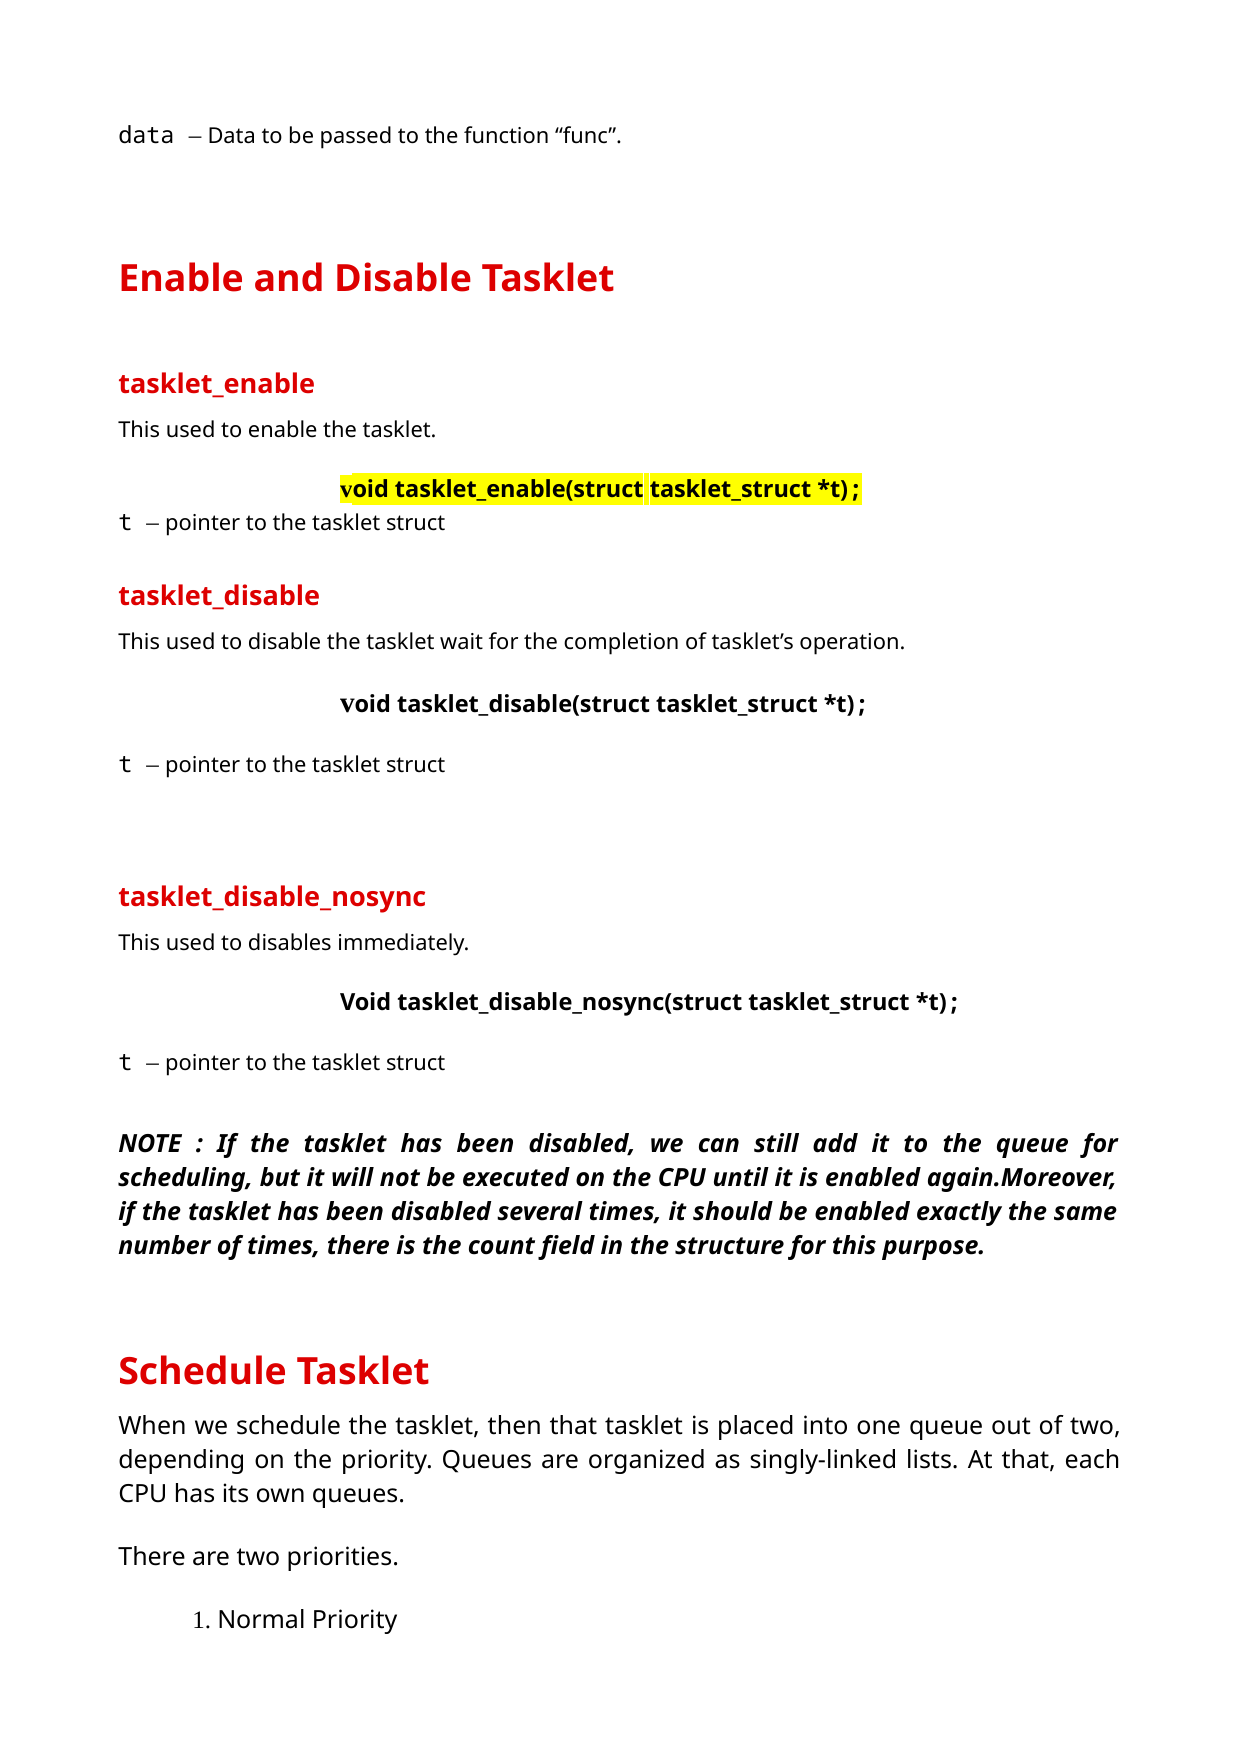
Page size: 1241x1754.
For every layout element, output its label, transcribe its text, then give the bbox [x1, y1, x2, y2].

subtitle tasklet_disable_nosync [118, 877, 1122, 914]
text When we schedule the tasklet, then that tasklet is placed into one queue out of two, depending on the priority. Queues are organized as singly-linked lists. At that, each CPU has its own queues. [118, 1408, 1122, 1510]
text data – Data to be passed to the function “func”. [118, 118, 1122, 150]
subtitle Schedule Tasklet [118, 1344, 1122, 1395]
text t – pointer to the tasklet struct [118, 505, 1122, 537]
text This used to enable the tasklet. [118, 414, 1122, 444]
text t – pointer to the tasklet struct [118, 748, 1122, 779]
text This used to disable the tasklet wait for the completion of tasklet’s operation. [118, 626, 1122, 656]
text NOTE : If the tasklet has been disabled, we can still add it to the queue for scheduling, but it will not be executed on the CPU until it is enabled again.Moreover, if the tasklet has been disabled several times, it should be enabled exactly the same number of times, there is the count field in the structure for this purpose. [118, 1126, 1122, 1262]
text 1. Normal Priority [118, 1602, 1122, 1636]
text This used to disables immediately. [118, 926, 1122, 956]
subtitle Enable and Disable Tasklet [118, 252, 1122, 303]
subtitle tasklet_disable [118, 577, 1122, 614]
text Void tasklet_disable_nosync(struct tasklet_struct *t); [118, 985, 1122, 1017]
text There are two priorities. [118, 1539, 1122, 1573]
subtitle tasklet_enable [118, 365, 1122, 402]
text void tasklet_enable(struct tasklet_struct *t); [118, 473, 1122, 505]
text t – pointer to the tasklet struct [118, 1046, 1122, 1078]
text void tasklet_disable(struct tasklet_struct *t); [118, 685, 1122, 719]
